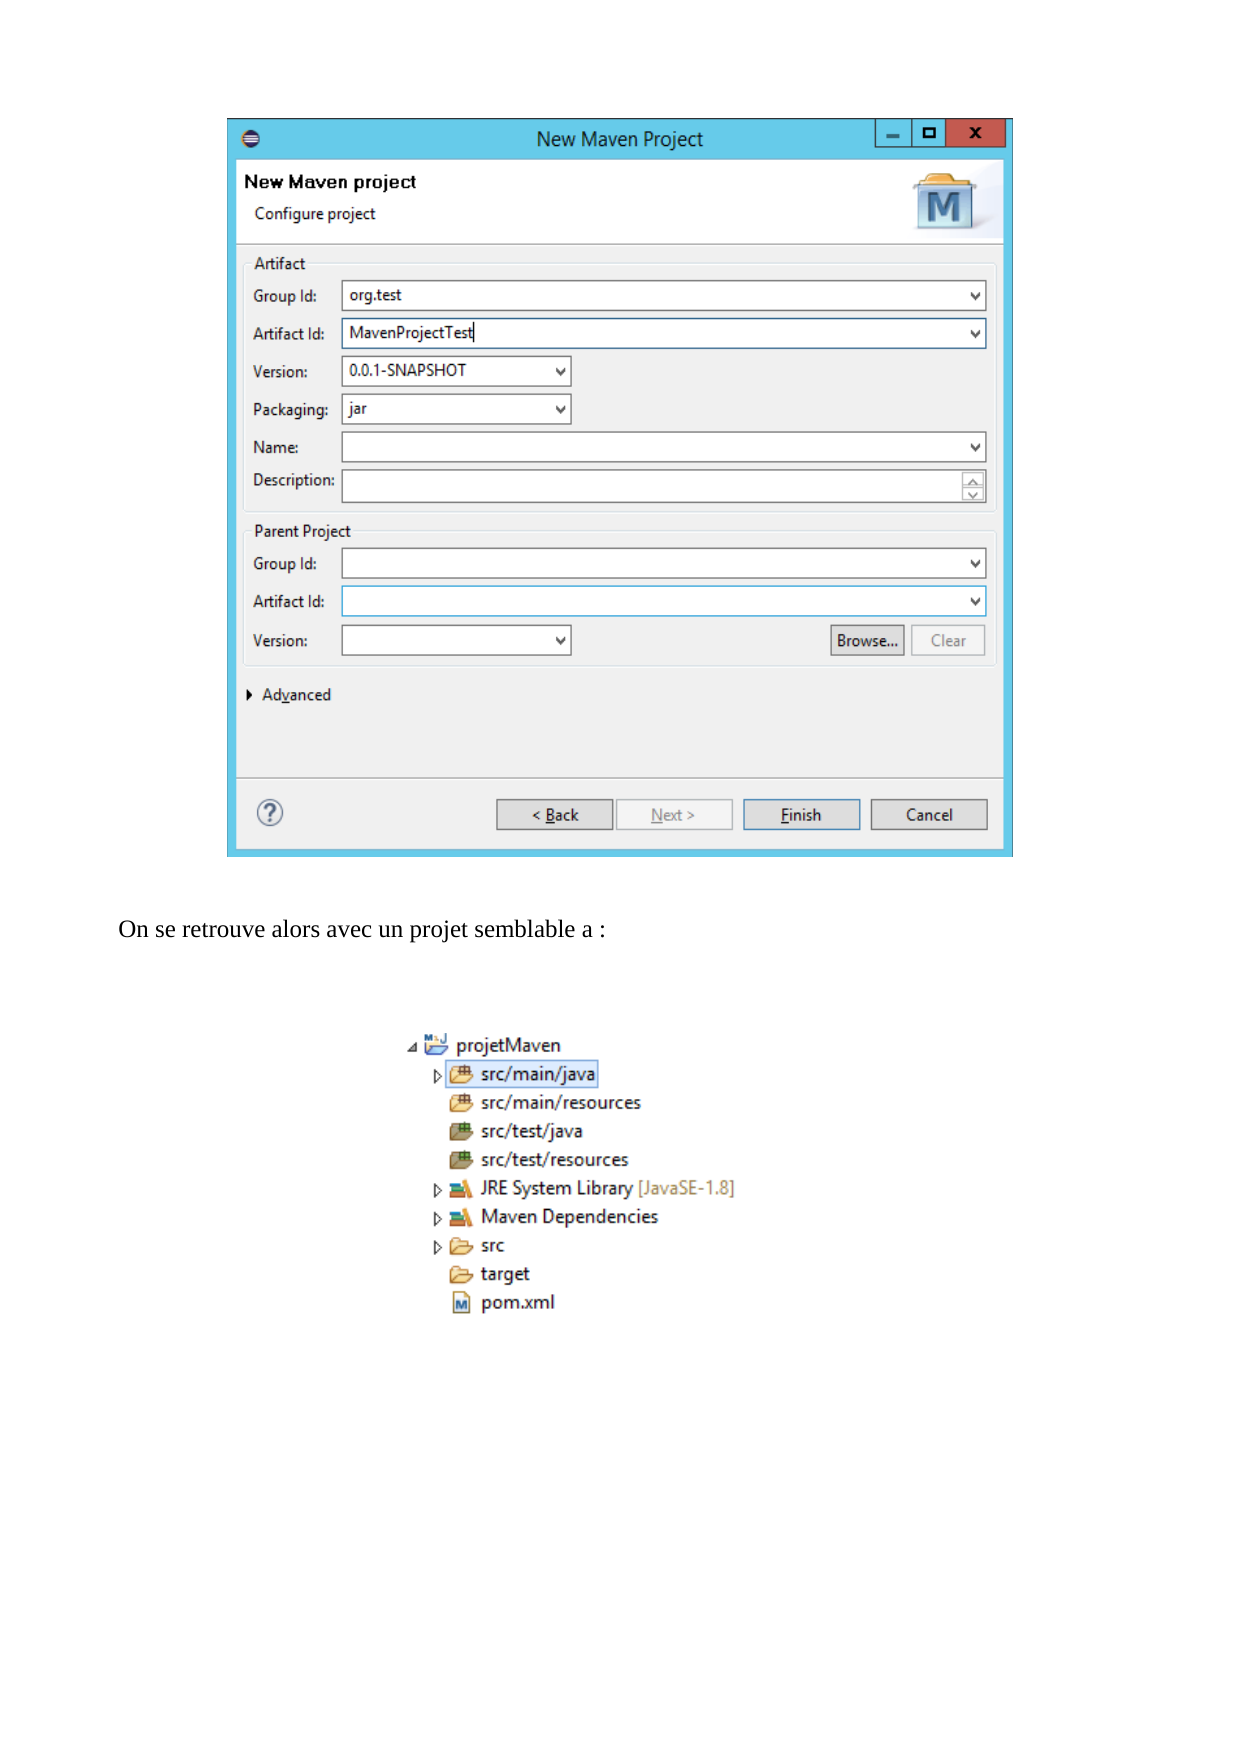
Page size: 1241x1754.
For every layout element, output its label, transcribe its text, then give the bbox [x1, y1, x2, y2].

text On se retrouve alors avec un projet semblable a : [118, 914, 1122, 943]
